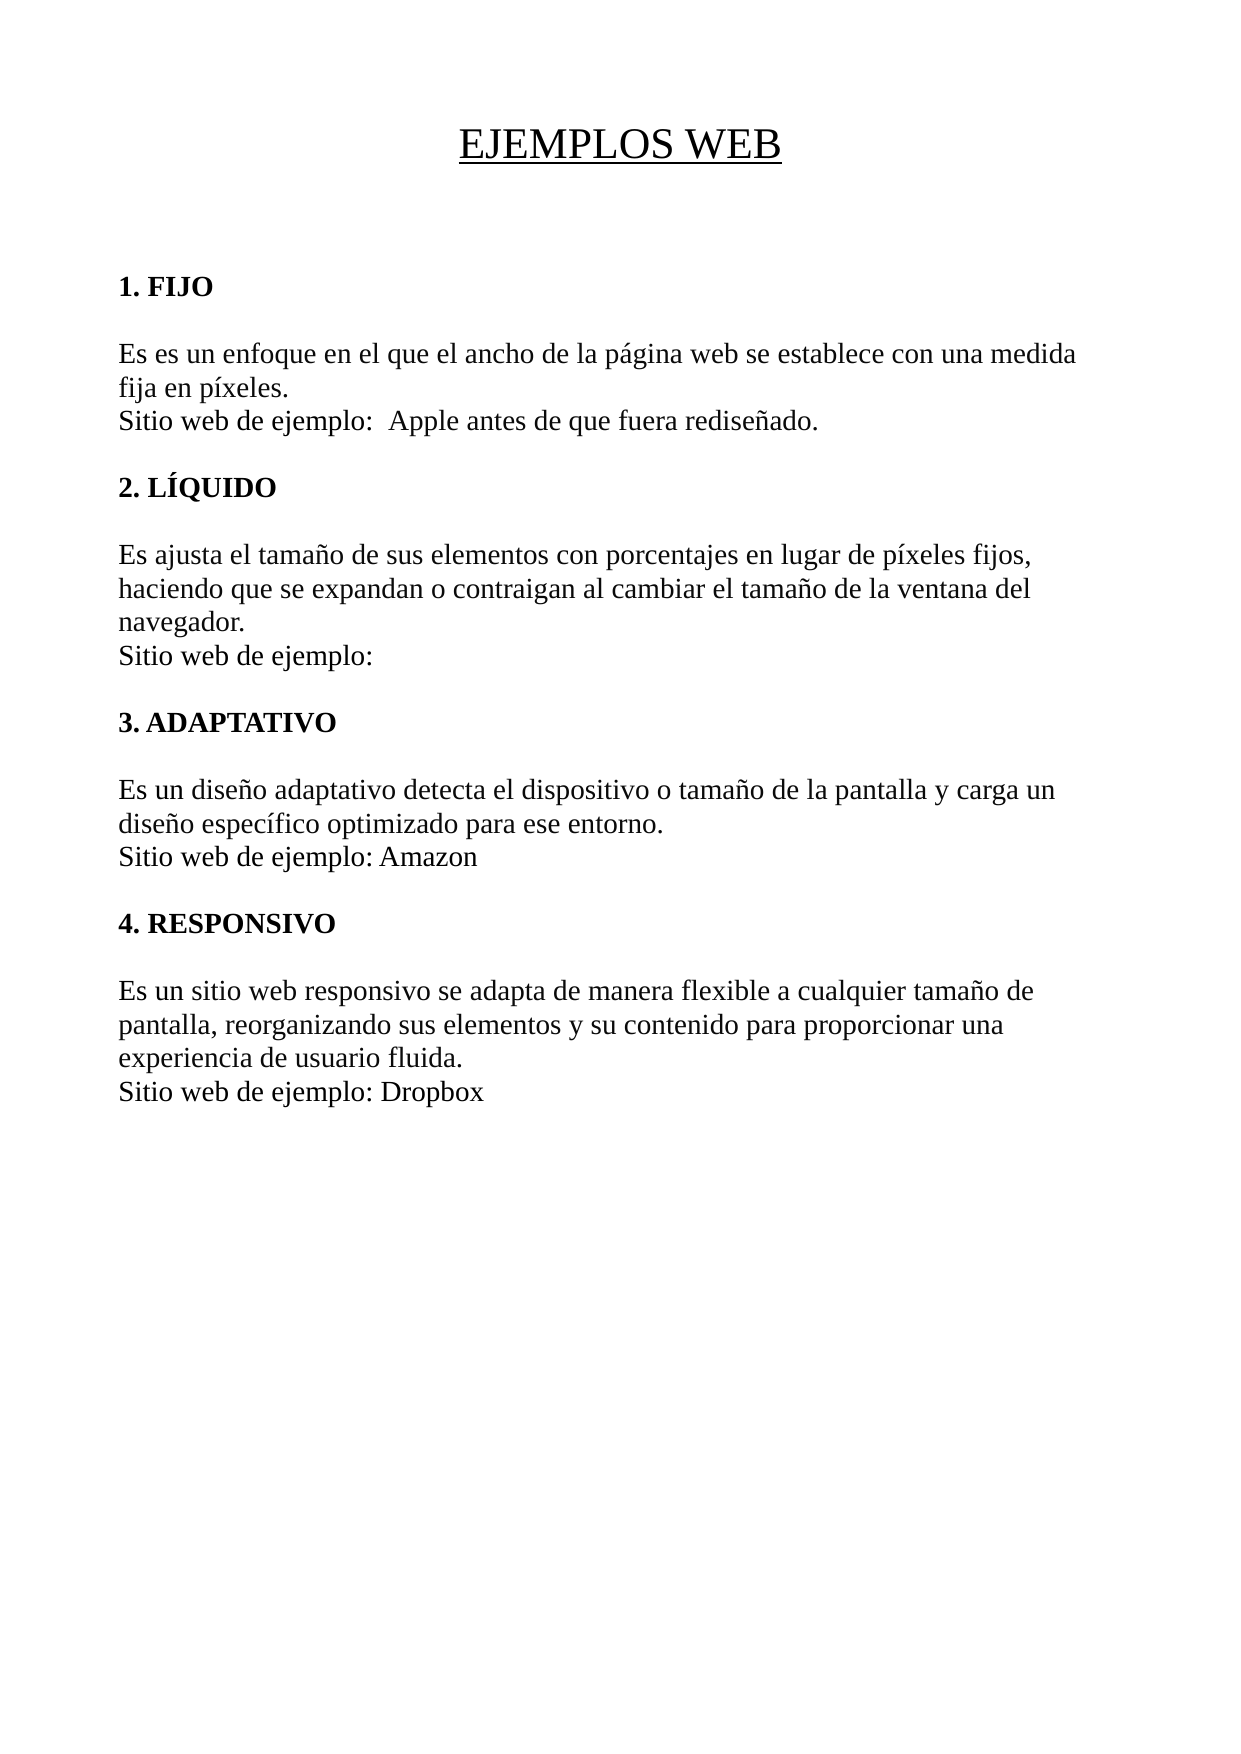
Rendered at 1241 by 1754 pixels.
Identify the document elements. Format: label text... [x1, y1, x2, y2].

text Sitio web de ejemplo: [118, 638, 1122, 672]
text Es ajusta el tamaño de sus elementos con porcentajes en lugar de píxeles fijos, haciendo que se expandan o contraigan al cambiar el tamaño de la ventana del navegador. [118, 537, 1122, 638]
text Sitio web de ejemplo: Apple antes de que fuera rediseñado. [118, 403, 1122, 437]
text Es es un enfoque en el que el ancho de la página web se establece con una medida fija en píxeles. [118, 336, 1122, 403]
text 3. ADAPTATIVO [118, 705, 1122, 739]
text 1. FIJO [118, 269, 1122, 303]
text Sitio web de ejemplo: Dropbox [118, 1074, 1122, 1108]
text Es un diseño adaptativo detecta el dispositivo o tamaño de la pantalla y carga un diseño específico optimizado para ese entorno. [118, 772, 1122, 839]
text Sitio web de ejemplo: Amazon [118, 839, 1122, 873]
text 2. LÍQUIDO [118, 470, 1122, 504]
text EJEMPLOS WEB [118, 118, 1122, 168]
text Es un sitio web responsivo se adapta de manera flexible a cualquier tamaño de pantalla, reorganizando sus elementos y su contenido para proporcionar una experiencia de usuario fluida. [118, 973, 1122, 1074]
text 4. RESPONSIVO [118, 906, 1122, 940]
